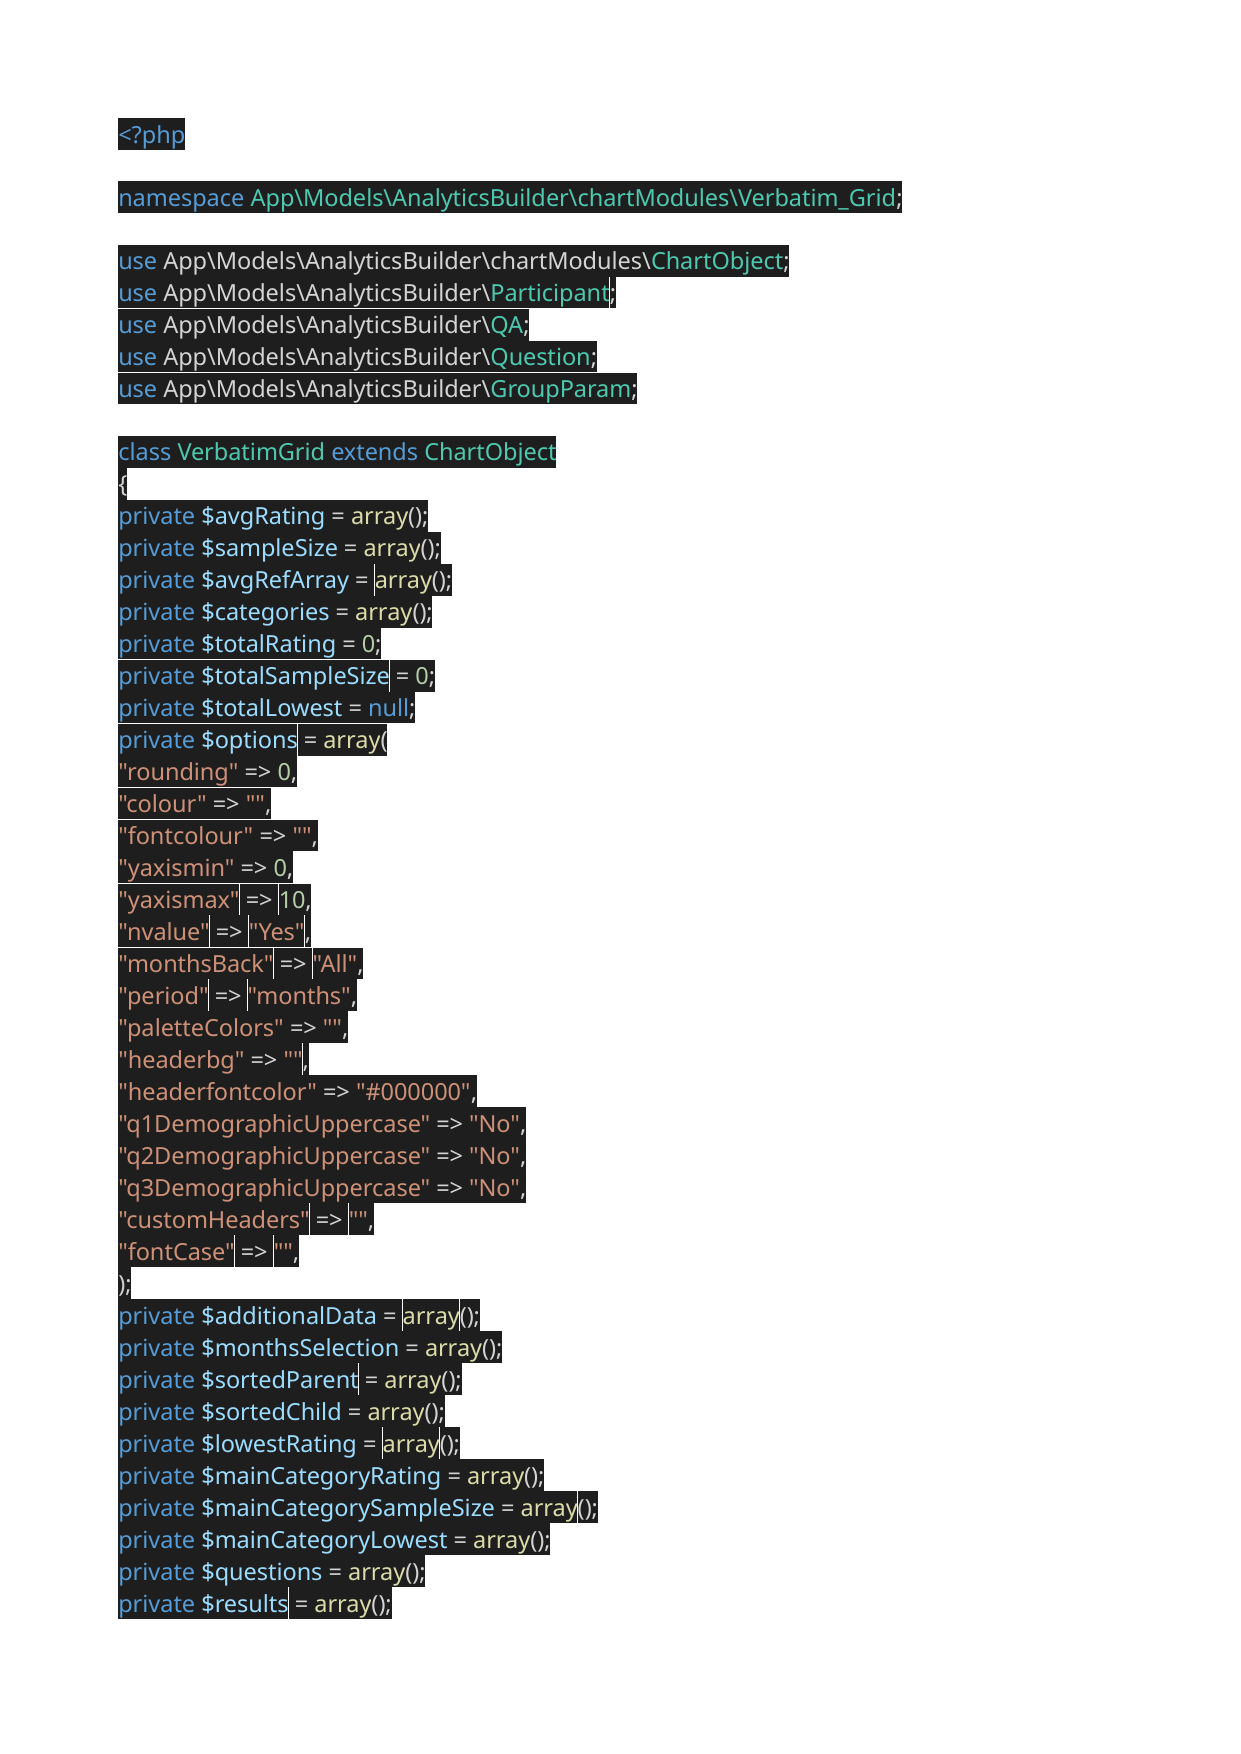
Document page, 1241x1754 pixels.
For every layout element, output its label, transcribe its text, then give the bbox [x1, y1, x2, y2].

text namespace App\Models\AnalyticsBuilder\chartModules\Verbatim_Grid; [118, 181, 1122, 213]
text private $mainCategorySampleSize = array(); [118, 1491, 1122, 1523]
text class VerbatimGrid extends ChartObject [118, 436, 1122, 468]
text use App\Models\AnalyticsBuilder\Question; [118, 341, 1122, 372]
text private $totalLowest = null; [118, 692, 1122, 723]
text private $results = array(); [118, 1587, 1122, 1619]
text "headerbg" => "", [118, 1043, 1122, 1075]
text "q2DemographicUppercase" => "No", [118, 1139, 1122, 1171]
text "colour" => "", [118, 787, 1122, 819]
text "nvalue" => "Yes", [118, 915, 1122, 947]
text use App\Models\AnalyticsBuilder\QA; [118, 308, 1122, 341]
text <?php [118, 118, 1122, 150]
text private $categories = array(); [118, 596, 1122, 628]
text private $questions = array(); [118, 1555, 1122, 1587]
text use App\Models\AnalyticsBuilder\GroupParam; [118, 372, 1122, 404]
text private $totalRating = 0; [118, 628, 1122, 659]
text private $sortedChild = array(); [118, 1395, 1122, 1427]
text "q3DemographicUppercase" => "No", [118, 1171, 1122, 1203]
text use App\Models\AnalyticsBuilder\chartModules\ChartObject; [118, 244, 1122, 277]
text "fontcolour" => "", [118, 819, 1122, 851]
text use App\Models\AnalyticsBuilder\Participant; [118, 277, 1122, 308]
text private $mainCategoryRating = array(); [118, 1459, 1122, 1491]
text private $sampleSize = array(); [118, 532, 1122, 564]
text "rounding" => 0, [118, 756, 1122, 787]
text private $avgRating = array(); [118, 500, 1122, 532]
text private $sortedParent = array(); [118, 1363, 1122, 1395]
text "yaxismax" => 10, [118, 883, 1122, 915]
text "yaxismin" => 0, [118, 851, 1122, 883]
text private $options = array( [118, 723, 1122, 756]
text "customHeaders" => "", [118, 1203, 1122, 1235]
text private $additionalData = array(); [118, 1299, 1122, 1331]
text ); [118, 1267, 1122, 1299]
text "headerfontcolor" => "#000000", [118, 1075, 1122, 1107]
text private $mainCategoryLowest = array(); [118, 1523, 1122, 1555]
text "fontCase" => "", [118, 1235, 1122, 1267]
text { [118, 468, 1122, 500]
text private $monthsSelection = array(); [118, 1331, 1122, 1363]
text "q1DemographicUppercase" => "No", [118, 1107, 1122, 1139]
text private $totalSampleSize = 0; [118, 659, 1122, 692]
text private $avgRefArray = array(); [118, 564, 1122, 596]
text "period" => "months", [118, 979, 1122, 1011]
text "monthsBack" => "All", [118, 947, 1122, 979]
text "paletteColors" => "", [118, 1011, 1122, 1043]
text private $lowestRating = array(); [118, 1427, 1122, 1459]
